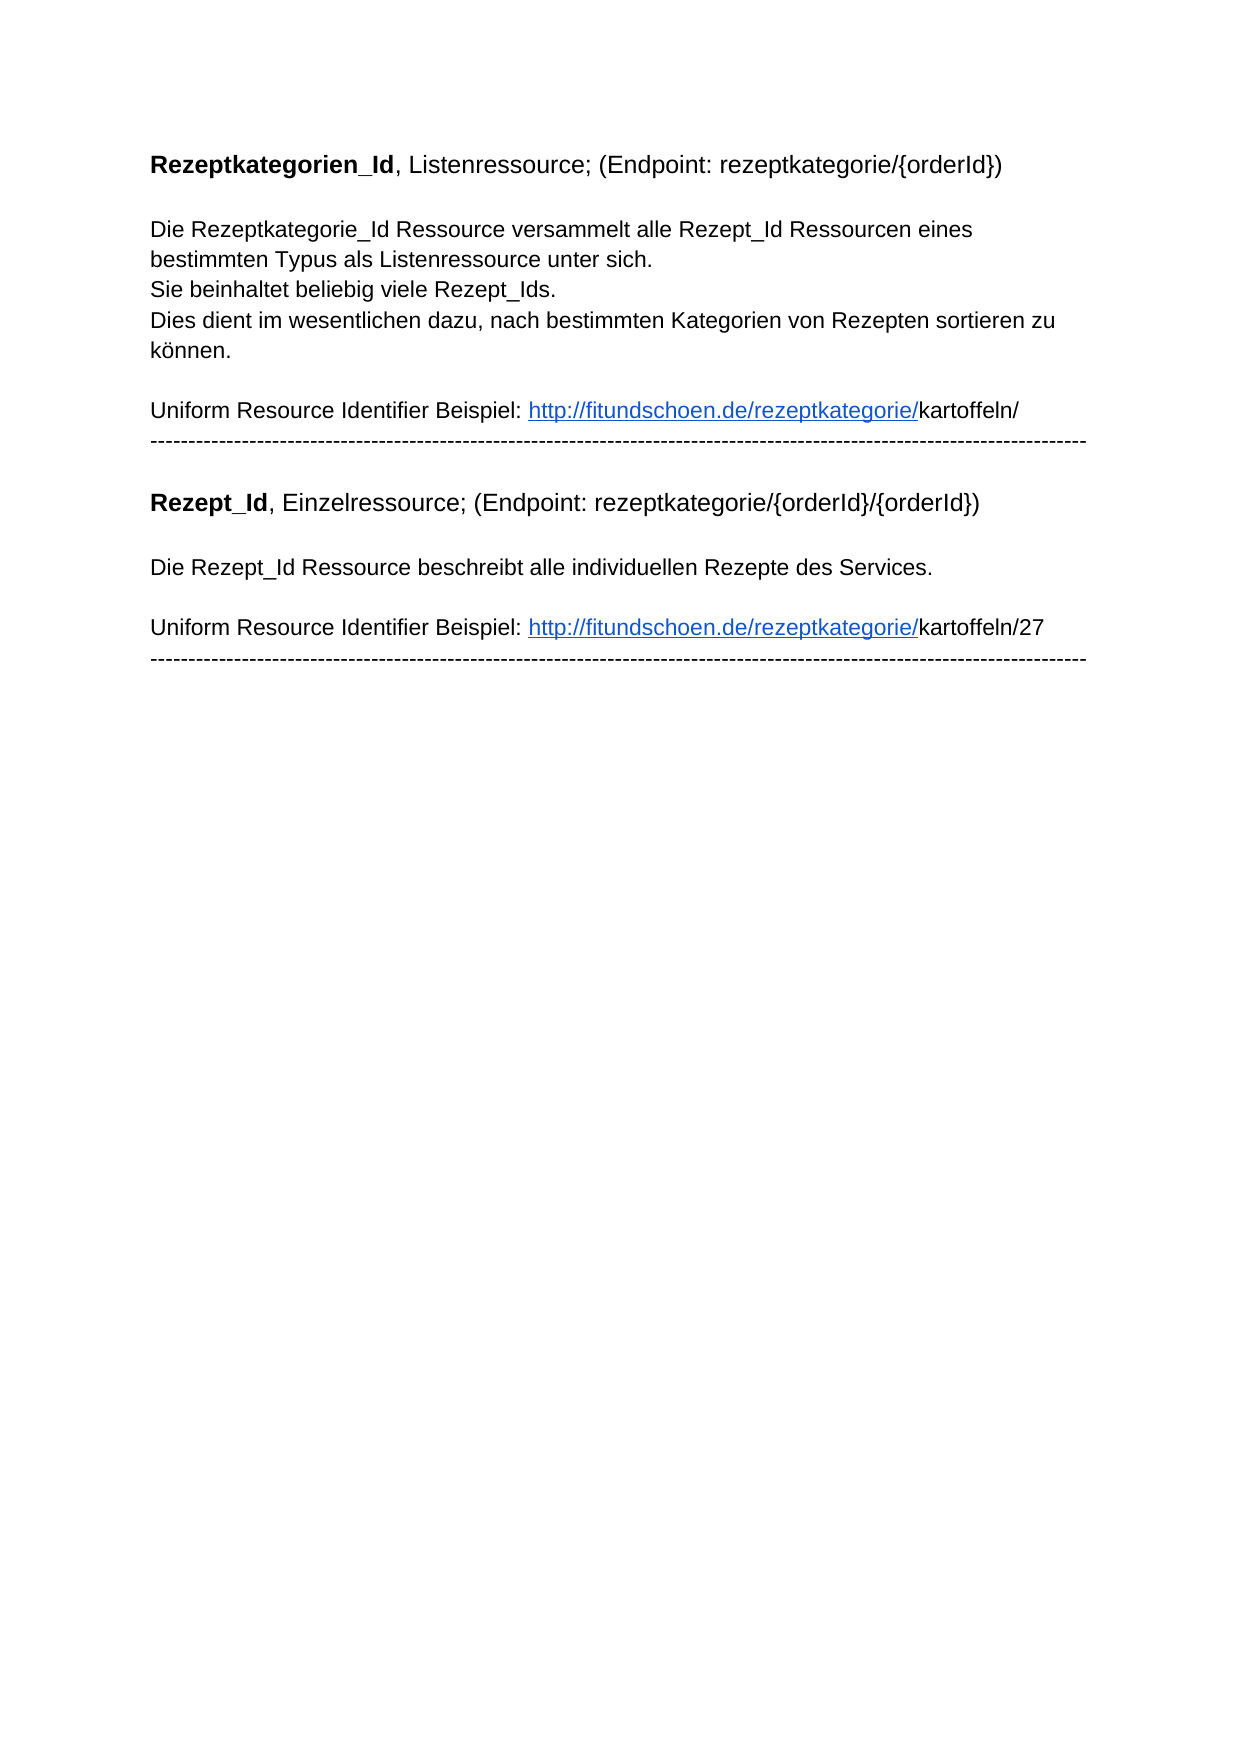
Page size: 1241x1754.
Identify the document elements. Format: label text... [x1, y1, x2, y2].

text Rezeptkategorien_Id, Listenressource; (Endpoint: rezeptkategorie/{orderId}) [150, 150, 1090, 179]
text Uniform Resource Identifier Beispiel: http://fitundschoen.de/rezeptkategorie/kartoffeln/ [150, 397, 1090, 424]
text --------------------------------------------------------------------------------------------------------------------------- [150, 644, 1090, 671]
text Uniform Resource Identifier Beispiel: http://fitundschoen.de/rezeptkategorie/kartoffeln/27 [150, 614, 1090, 641]
text Dies dient im wesentlichen dazu, nach bestimmten Kategorien von Rezepten sortieren zu können. [150, 307, 1090, 363]
text Rezept_Id, Einzelressource; (Endpoint: rezeptkategorie/{orderId}/{orderId}) [150, 488, 1090, 517]
text Sie beinhaltet beliebig viele Rezept_Ids. [150, 276, 1090, 303]
text --------------------------------------------------------------------------------------------------------------------------- [150, 427, 1090, 454]
text Die Rezeptkategorie_Id Ressource versammelt alle Rezept_Id Ressourcen eines bestimmten Typus als Listenressource unter sich. [150, 216, 1090, 273]
text Die Rezept_Id Ressource beschreibt alle individuellen Rezepte des Services. [150, 554, 1090, 580]
